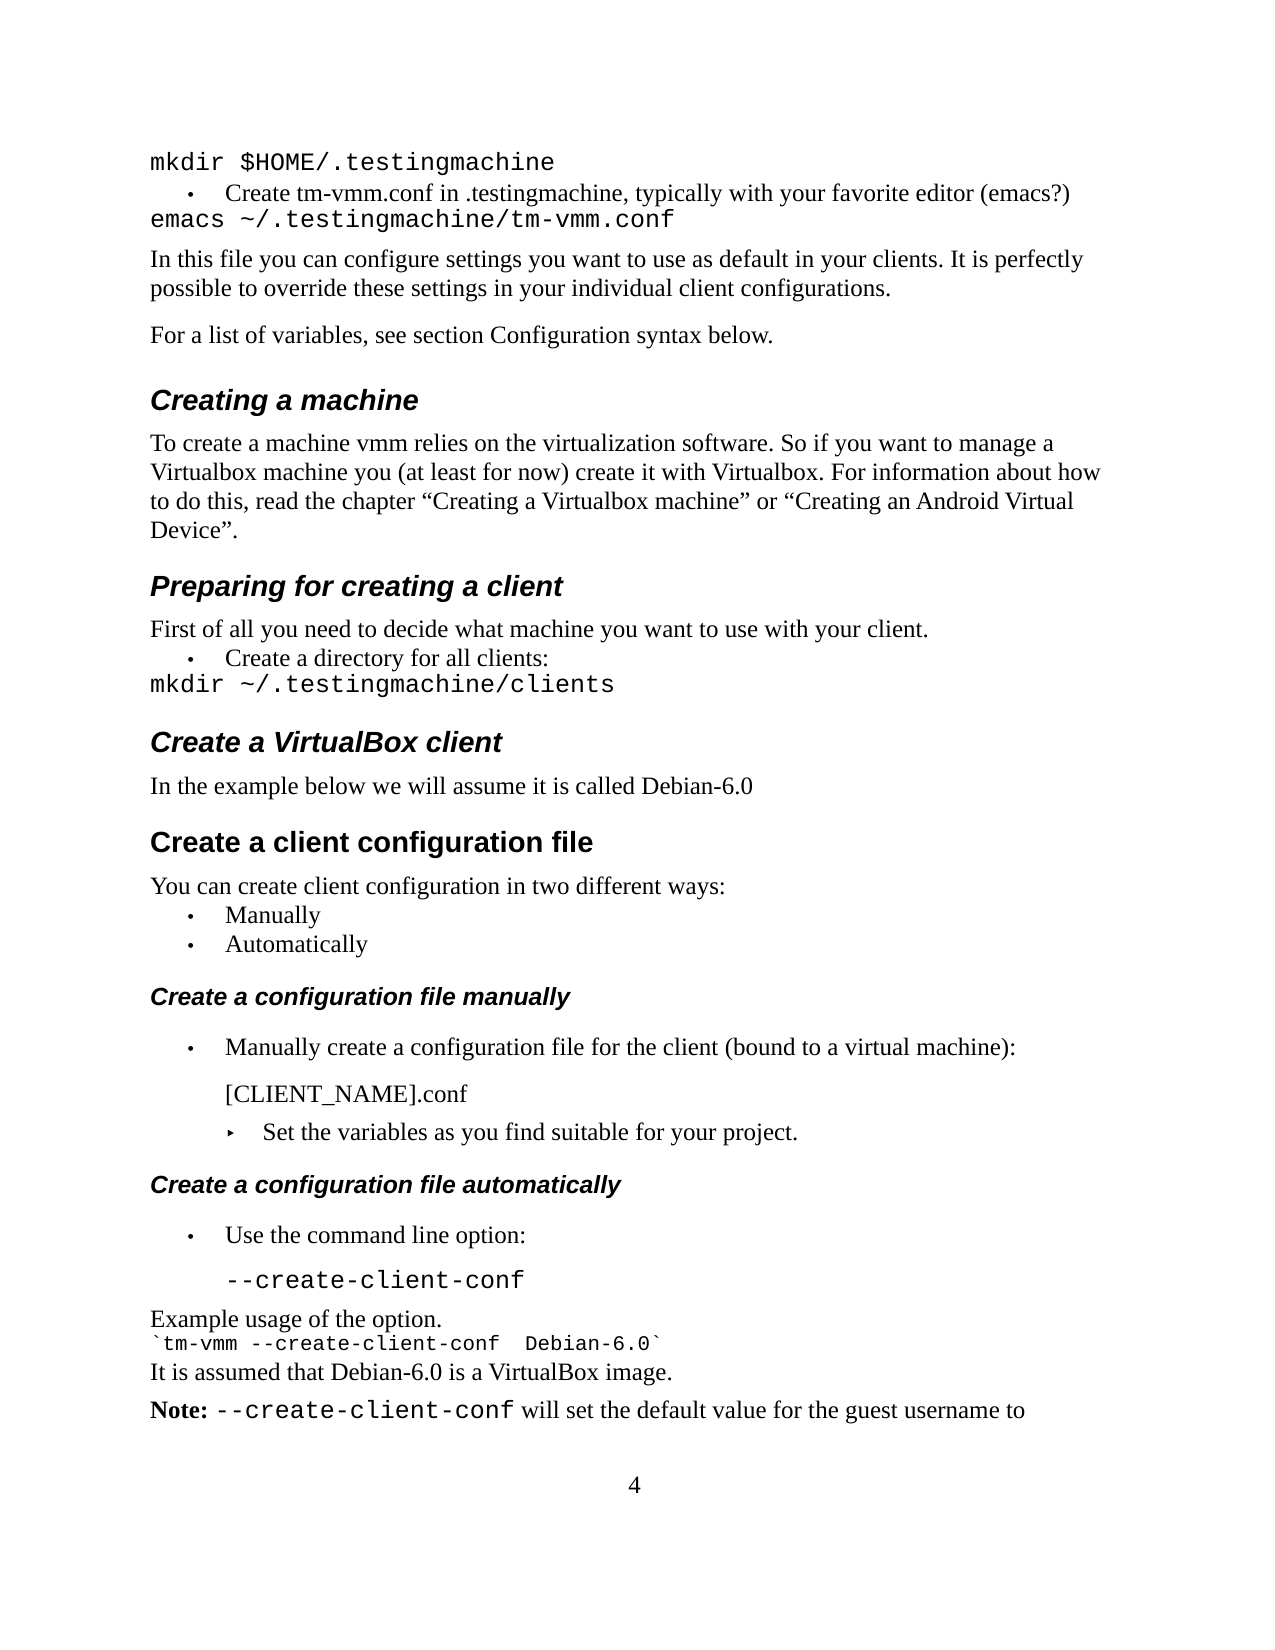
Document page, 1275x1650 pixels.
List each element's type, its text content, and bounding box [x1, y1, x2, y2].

text To create a machine vmm relies on the virtualization software. So if you want to manage a Virtualbox machine you (at least for now) create it with Virtualbox. For information about how to do this, read the chapter “Creating a Virtualbox machine” or “Creating an Android Virtual Device”. [150, 428, 1125, 543]
list --create-client-conf [187, 1267, 1125, 1296]
text emacs ~/.testingmachine/tm-vmm.conf [150, 207, 1125, 235]
text In this file you can configure settings you want to use as default in your clients. It is perfectly possible to override these settings in your individual client configurations. [150, 244, 1125, 302]
subtitle Preparing for creating a client [150, 568, 1125, 602]
list Automatically [187, 929, 1125, 957]
text `tm-vmm --create-client-conf Debian-6.0` [150, 1333, 1125, 1357]
text mkdir ~/.testingmachine/clients [150, 672, 1125, 700]
text mkdir $HOME/.testingmachine [150, 150, 1125, 178]
list Manually create a configuration file for the client (bound to a virtual machine): [187, 1032, 1125, 1061]
text You can create client configuration in two different ways: [150, 871, 1125, 900]
text In the example below we will assume it is called Debian-6.0 [150, 771, 1125, 800]
list Create tm-vmm.conf in .testingmachine, typically with your favorite editor (emacs?) [187, 178, 1125, 207]
list Set the variables as you find suitable for your project. [225, 1117, 1125, 1146]
list [CLIENT_NAME].conf [187, 1079, 1125, 1108]
text Note: --create-client-conf will set the default value for the guest username to [150, 1395, 1125, 1426]
subtitle Create a configuration file automatically [150, 1171, 1125, 1199]
subtitle Create a client configuration file [150, 825, 1125, 859]
subtitle Creating a machine [150, 382, 1125, 416]
list Create a directory for all clients: [187, 643, 1125, 672]
text For a list of variables, see section Configuration syntax below. [150, 320, 1125, 348]
text Example usage of the option. [150, 1304, 1125, 1333]
list Use the command line option: [187, 1221, 1125, 1249]
text First of all you need to decide what machine you want to use with your client. [150, 614, 1125, 643]
text It is assumed that Debian-6.0 is a VirtualBox image. [150, 1357, 1125, 1386]
subtitle Create a configuration file manually [150, 982, 1125, 1011]
subtitle Create a VirtualBox client [150, 725, 1125, 759]
list Manually [187, 900, 1125, 929]
